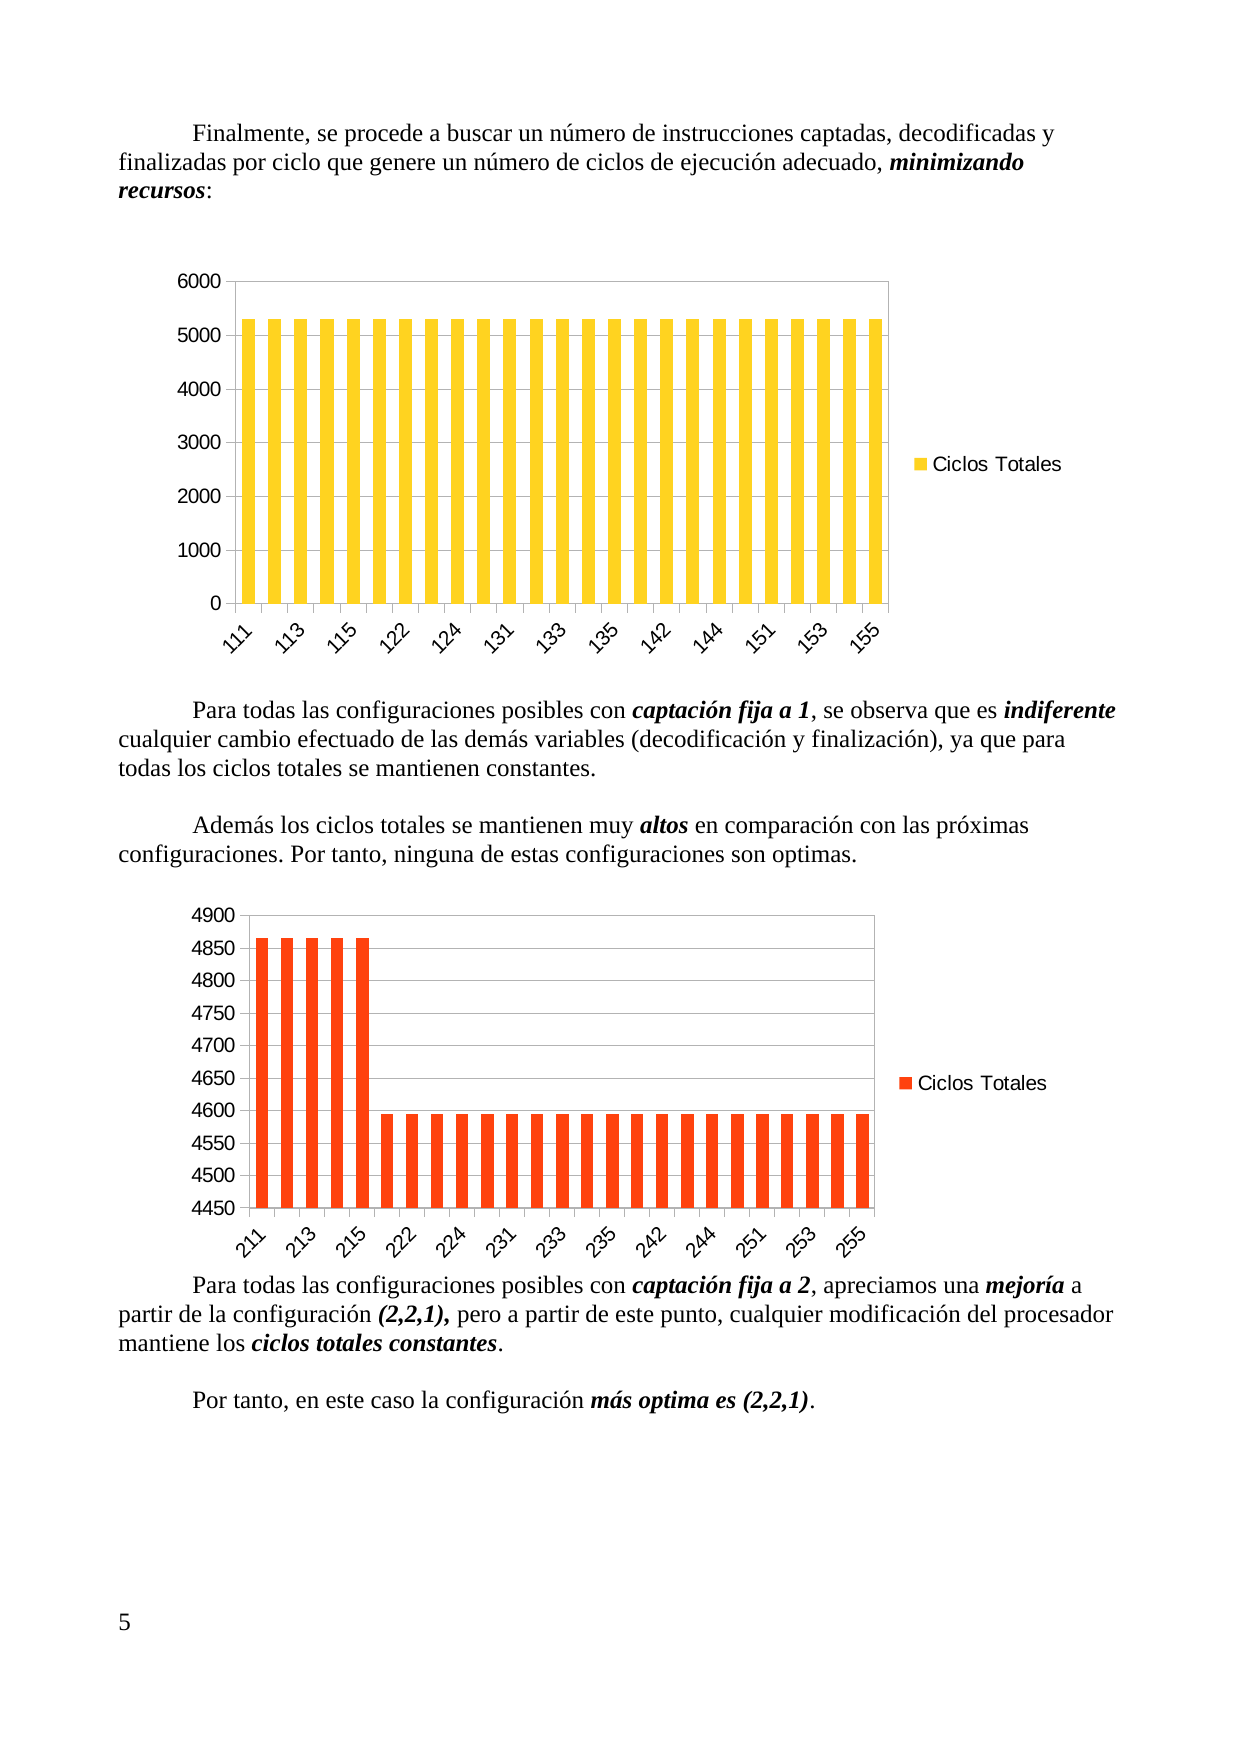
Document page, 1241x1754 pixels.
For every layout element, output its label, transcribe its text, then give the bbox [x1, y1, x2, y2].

text Además los ciclos totales se mantienen muy altos en comparación con las próximas configuraciones. Por tanto, ninguna de estas configuraciones son optimas. [118, 810, 1122, 868]
text Por tanto, en este caso la configuración más optima es (2,2,1). [118, 1385, 1122, 1414]
text Para todas las configuraciones posibles con captación fija a 2, apreciamos una mejoría a partir de la configuración (2,2,1), pero a partir de este punto, cualquier modificación del procesador mantiene los ciclos totales constantes. [118, 897, 1122, 1356]
text Para todas las configuraciones posibles con captación fija a 1, se observa que es indiferente cualquier cambio efectuado de las demás variables (decodificación y finalización), ya que para todas los ciclos totales se mantienen constantes. [118, 695, 1122, 782]
text Finalmente, se procede a buscar un número de instrucciones captadas, decodificadas y finalizadas por ciclo que genere un número de ciclos de ejecución adecuado, minimizando recursos: [118, 118, 1122, 204]
